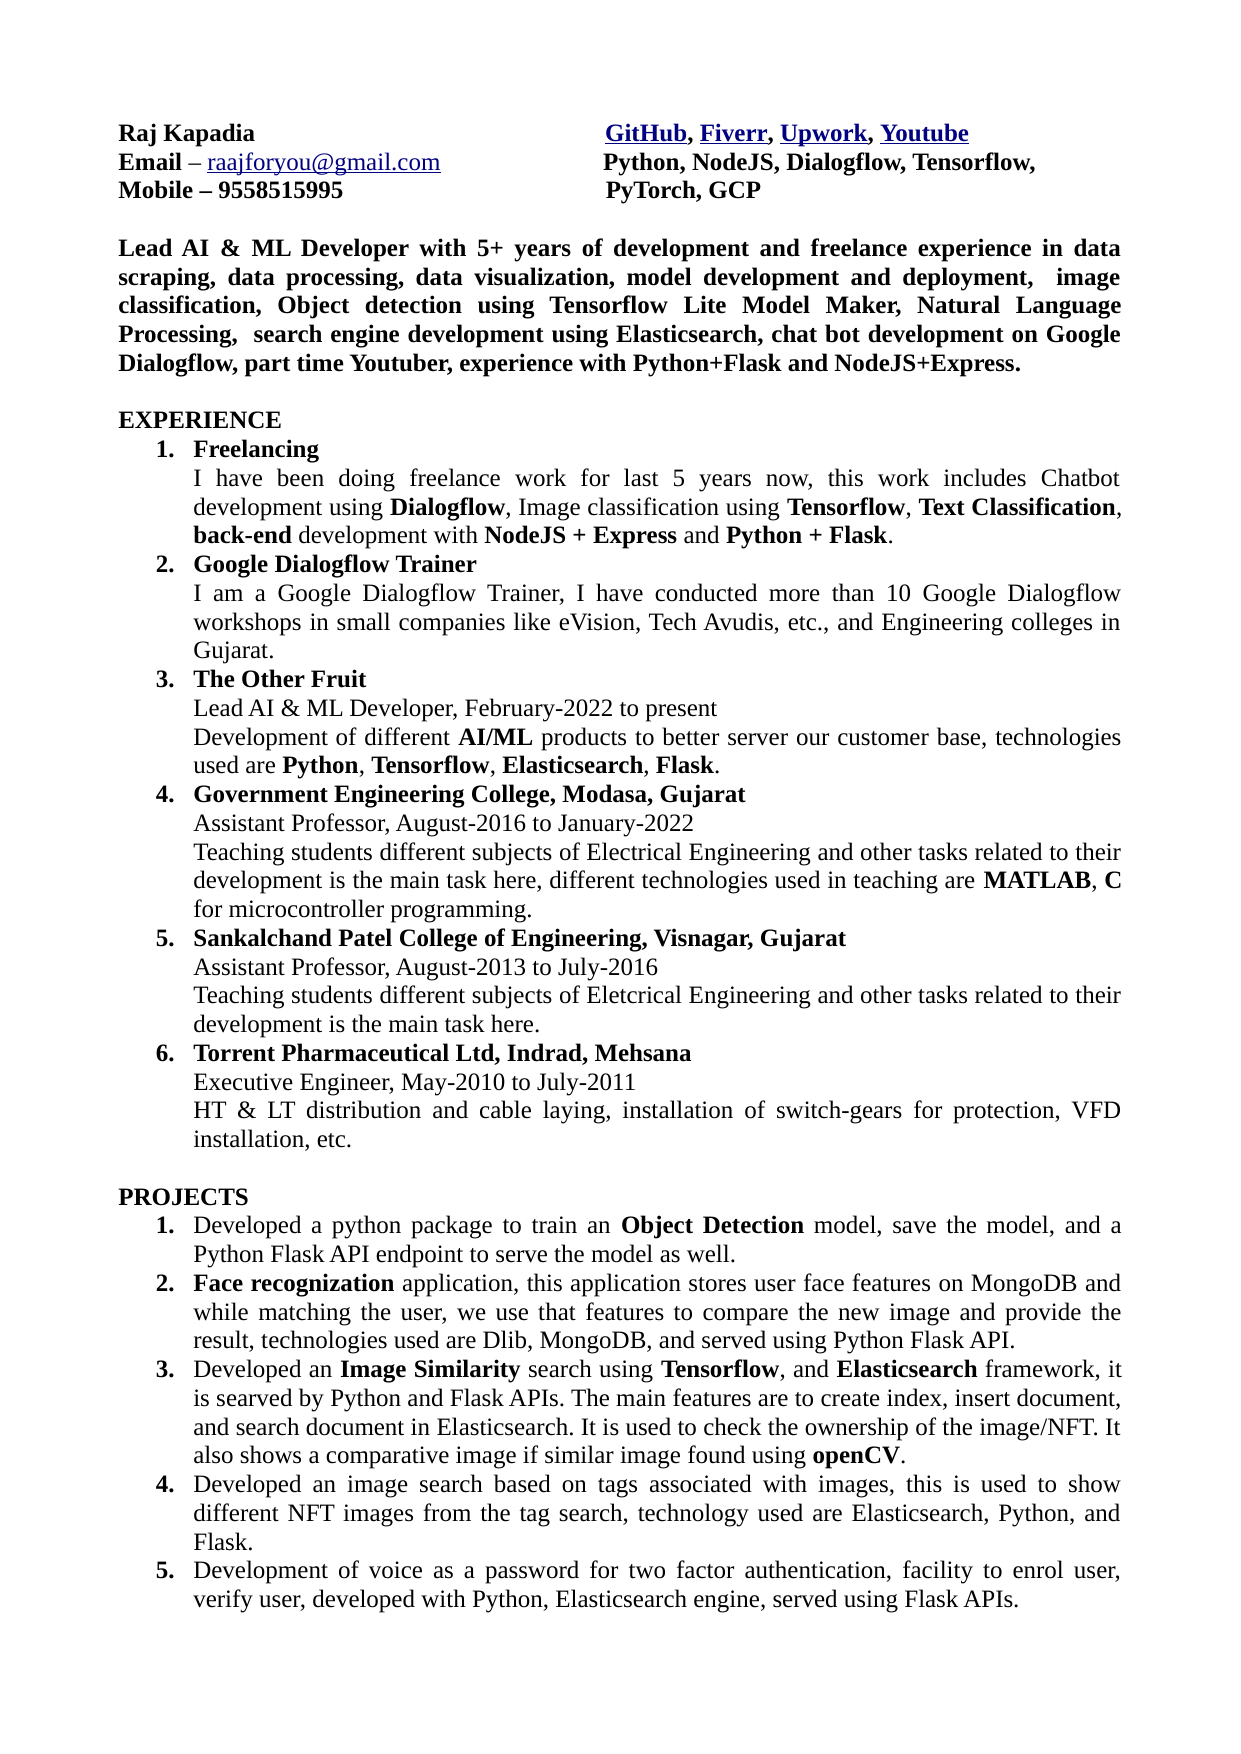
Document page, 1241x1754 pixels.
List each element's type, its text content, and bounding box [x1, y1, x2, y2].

list Government Engineering College, Modasa, Gujarat [156, 779, 1122, 808]
list Developed an image search based on tags associated with images, this is used to show different NFT images from the tag search, technology used are Elasticsearch, Python, and Flask. [156, 1469, 1122, 1556]
list Freelancing [156, 434, 1122, 463]
text Raj Kapadia GitHub, Fiverr, Upwork, Youtube [118, 118, 1122, 147]
list Teaching students different subjects of Electrical Engineering and other tasks related to their development is the main task here, different technologies used in teaching are MATLAB, C for microcontroller programming. [156, 837, 1122, 923]
list Google Dialogflow Trainer [156, 549, 1122, 578]
list I have been doing freelance work for last 5 years now, this work includes Chatbot development using Dialogflow, Image classification using Tensorflow, Text Classification, back-end development with NodeJS + Express and Python + Flask. [156, 463, 1122, 549]
text EXPERIENCE [118, 406, 1122, 434]
list I am a Google Dialogflow Trainer, I have conducted more than 10 Google Dialogflow workshops in small companies like eVision, Tech Avudis, etc., and Engineering colleges in Gujarat. [156, 578, 1122, 664]
list Developed a python package to train an Object Detection model, save the model, and a Python Flask API endpoint to serve the model as well. [156, 1211, 1122, 1268]
text PROJECTS [118, 1182, 1122, 1211]
list Assistant Professor, August-2016 to January-2022 [156, 808, 1122, 837]
list HT & LT distribution and cable laying, installation of switch-gears for protection, VFD installation, etc. [156, 1096, 1122, 1153]
list Sankalchand Patel College of Engineering, Visnagar, Gujarat [156, 923, 1122, 952]
list The Other Fruit [156, 664, 1122, 693]
text Lead AI & ML Developer with 5+ years of development and freelance experience in data scraping, data processing, data visualization, model development and deployment, image classification, Object detection using Tensorflow Lite Model Maker, Natural Language Processing, search engine development using Elasticsearch, chat bot development on Google Dialogflow, part time Youtuber, experience with Python+Flask and NodeJS+Express. [118, 233, 1122, 377]
list Developed an Image Similarity search using Tensorflow, and Elasticsearch framework, it is searved by Python and Flask APIs. The main features are to create index, insert document, and search document in Elasticsearch. It is used to check the ownership of the image/NFT. It also shows a comparative image if similar image found using openCV. [156, 1354, 1122, 1469]
list Lead AI & ML Developer, February-2022 to present [156, 693, 1122, 722]
list Face recognization application, this application stores user face features on MongoDB and while matching the user, we use that features to compare the new image and provide the result, technologies used are Dlib, MongoDB, and served using Python Flask API. [156, 1268, 1122, 1354]
text Email – raajforyou@gmail.com Python, NodeJS, Dialogflow, Tensorflow, [118, 147, 1122, 176]
list Executive Engineer, May-2010 to July-2011 [156, 1067, 1122, 1096]
list Development of voice as a password for two factor authentication, facility to enrol user, verify user, developed with Python, Elasticsearch engine, served using Flask APIs. [156, 1556, 1122, 1613]
list Torrent Pharmaceutical Ltd, Indrad, Mehsana [156, 1038, 1122, 1067]
list Assistant Professor, August-2013 to July-2016 [156, 952, 1122, 981]
text Mobile – 9558515995 PyTorch, GCP [118, 176, 1122, 204]
list Development of different AI/ML products to better server our customer base, technologies used are Python, Tensorflow, Elasticsearch, Flask. [156, 722, 1122, 779]
list Teaching students different subjects of Eletcrical Engineering and other tasks related to their development is the main task here. [156, 981, 1122, 1038]
